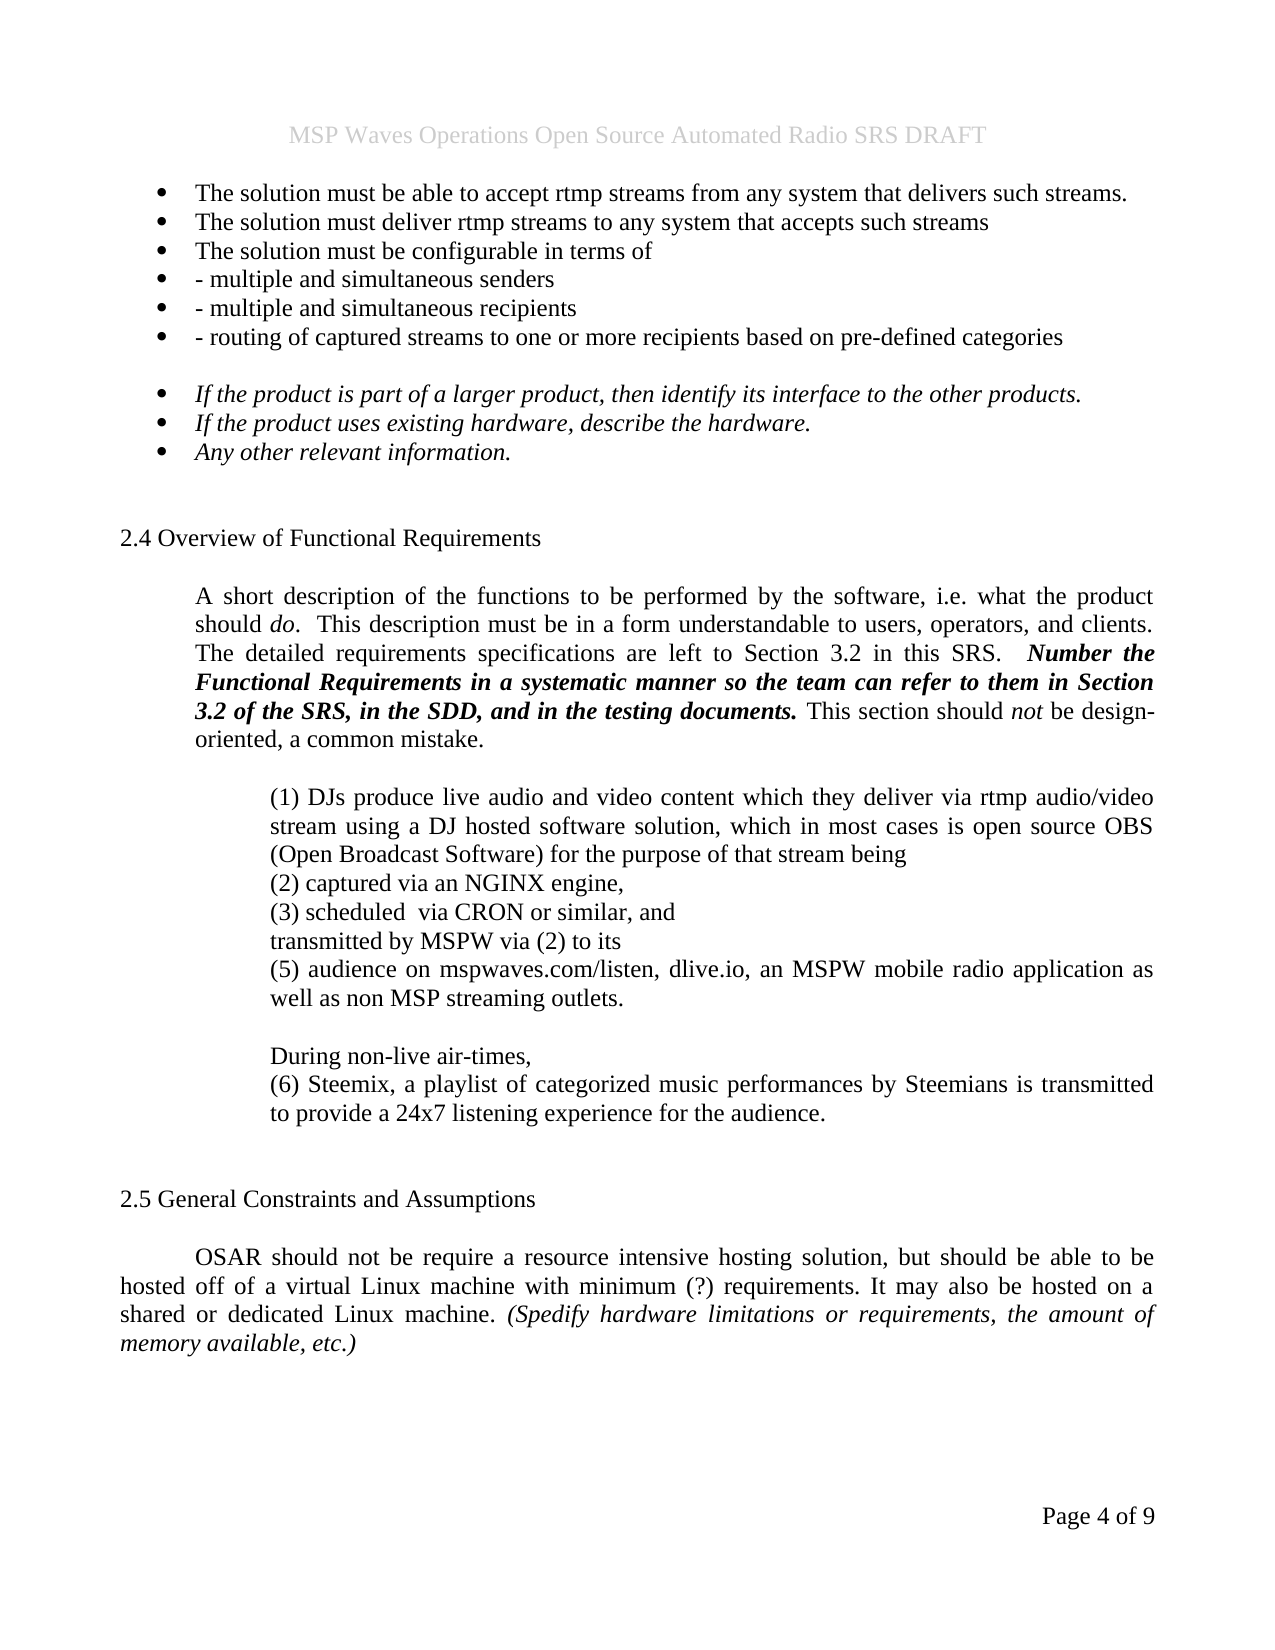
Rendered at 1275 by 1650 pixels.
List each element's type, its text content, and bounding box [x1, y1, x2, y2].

list The solution must be configurable in terms of [157, 236, 1155, 264]
list - routing of captured streams to one or more recipients based on pre-defined categories [157, 322, 1155, 351]
text 2.4 Overview of Functional Requirements [120, 523, 1155, 552]
text (3) scheduled via CRON or similar, and [270, 897, 1155, 926]
text (2) captured via an NGINX engine, [270, 868, 1155, 897]
text OSAR should not be require a resource intensive hosting solution, but should be able to be hosted off of a virtual Linux machine with minimum (?) requirements. It may also be hosted on a shared or dedicated Linux machine. (Spedify hardware limitations or requirements, the amount of memory available, etc.) [120, 1242, 1155, 1357]
list - multiple and simultaneous senders [157, 264, 1155, 293]
list - multiple and simultaneous recipients [157, 293, 1155, 322]
text (6) Steemix, a playlist of categorized music performances by Steemians is transmitted to provide a 24x7 listening experience for the audience. [270, 1069, 1155, 1127]
text During non-live air-times, [270, 1041, 1155, 1069]
list If the product is part of a larger product, then identify its interface to the other products. [157, 379, 1155, 408]
list If the product uses existing hardware, describe the hardware. [157, 408, 1155, 437]
list The solution must be able to accept rtmp streams from any system that delivers such streams. [157, 178, 1155, 207]
text (5) audience on mspwaves.com/listen, dlive.io, an MSPW mobile radio application as well as non MSP streaming outlets. [270, 954, 1155, 1012]
text 2.5 General Constraints and Assumptions [120, 1184, 1155, 1213]
text (1) DJs produce live audio and video content which they deliver via rtmp audio/video stream using a DJ hosted software solution, which in most cases is open source OBS (Open Broadcast Software) for the purpose of that stream being [270, 782, 1155, 868]
text transmitted by MSPW via (2) to its [270, 926, 1155, 954]
list The solution must deliver rtmp streams to any system that accepts such streams [157, 207, 1155, 236]
text A short description of the functions to be performed by the software, i.e. what the product should do. This description must be in a form understandable to users, operators, and clients. The detailed requirements specifications are left to Section 3.2 in this SRS. Number the Functional Requirements in a systematic manner so the team can refer to them in Section 3.2 of the SRS, in the SDD, and in the testing documents. This section should not be design-oriented, a common mistake. [195, 581, 1155, 753]
list Any other relevant information. [157, 437, 1155, 466]
